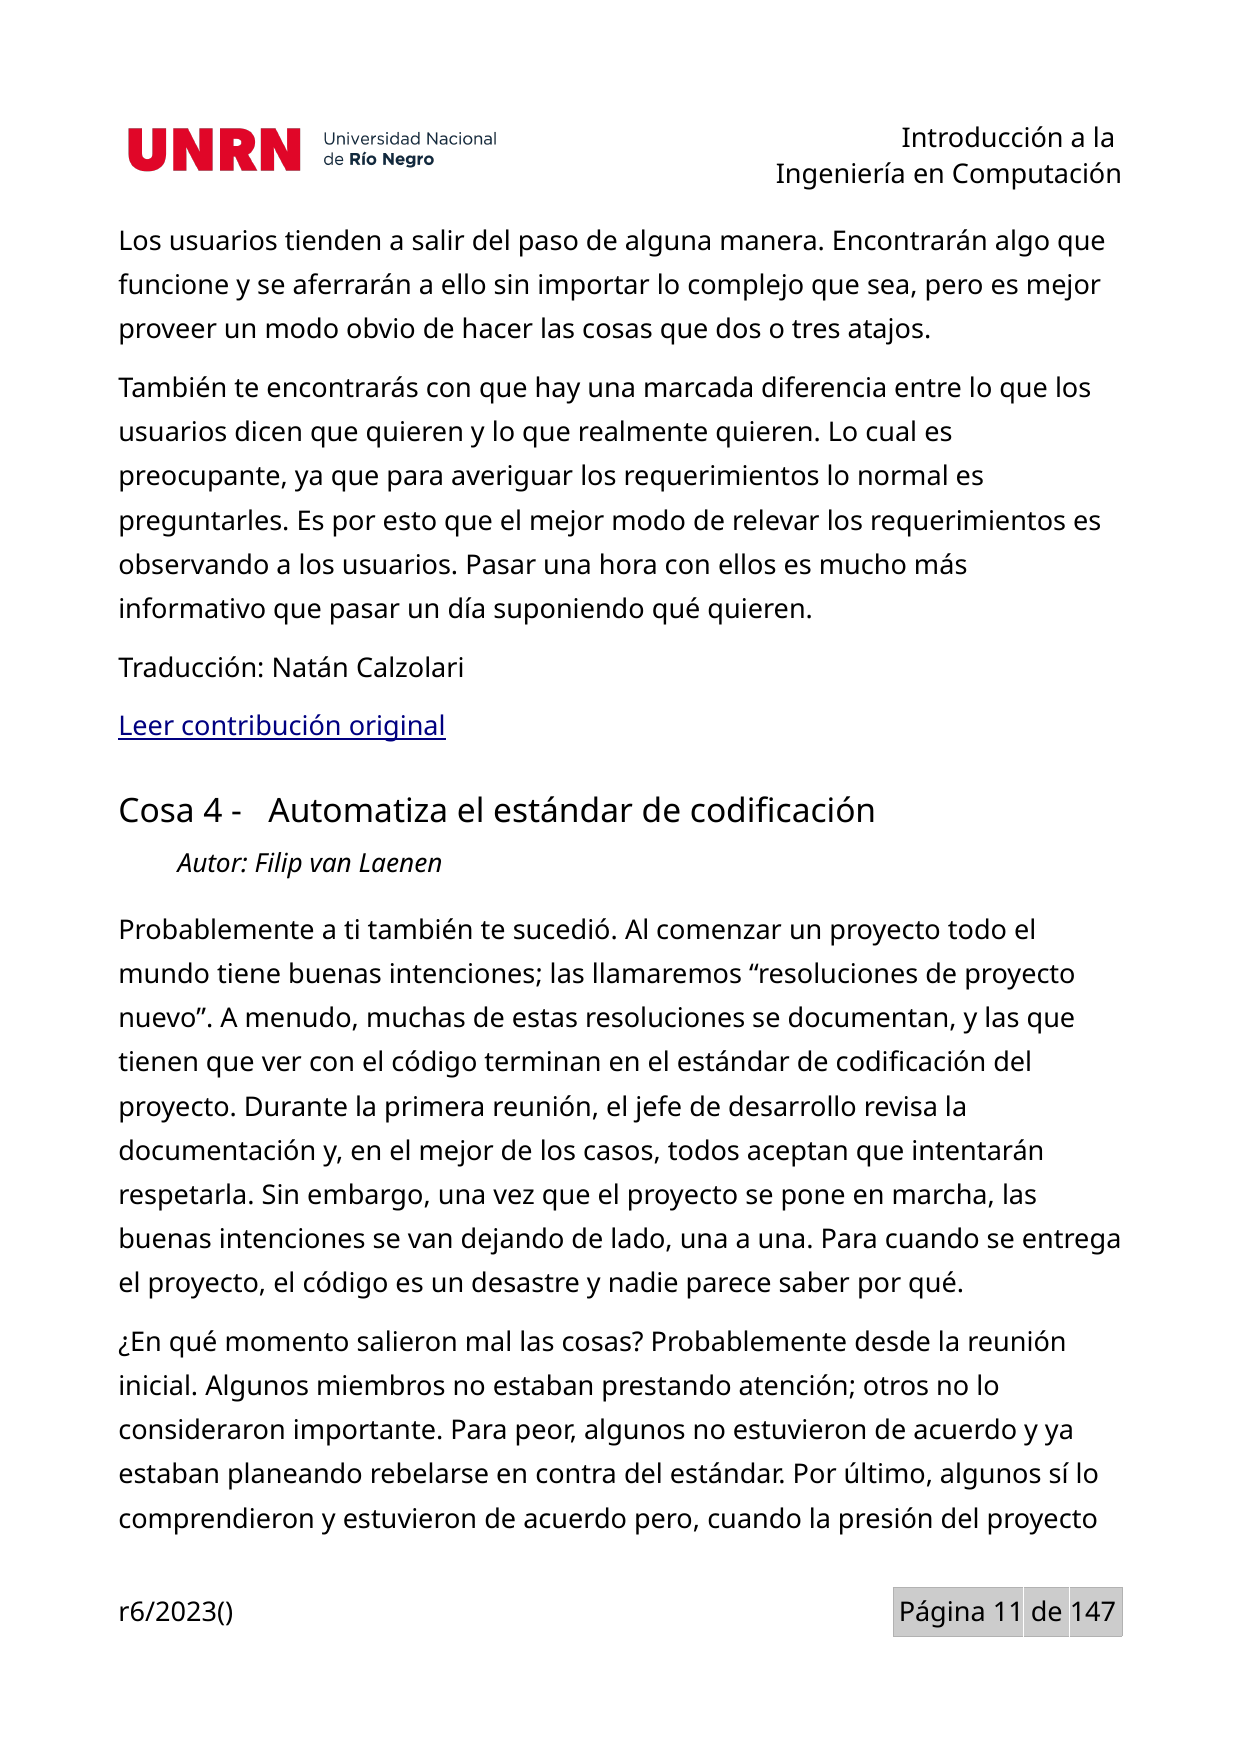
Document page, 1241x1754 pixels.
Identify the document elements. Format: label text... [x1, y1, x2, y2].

picture [118, 118, 505, 180]
text Autor: Filip van Laenen [177, 844, 1122, 880]
text Leer contribución original [118, 707, 1122, 744]
text Probablemente a ti también te sucedió. Al comenzar un proyecto todo el mundo tiene buenas intenciones; las llamaremos “resoluciones de proyecto nuevo”. A menudo, muchas de estas resoluciones se documentan, y las que tienen que ver con el código terminan en el estándar de codificación del proyecto. Durante la primera reunión, el jefe de desarrollo revisa la documentación y, en el mejor de los casos, todos aceptan que intentarán respetarla. Sin embargo, una vez que el proyecto se pone en marcha, las buenas intenciones se van dejando de lado, una a una. Para cuando se entrega el proyecto, el código es un desastre y nadie parece saber por qué. [118, 910, 1122, 1301]
text ¿En qué momento salieron mal las cosas? Probablemente desde la reunión inicial. Algunos miembros no estaban prestando atención; otros no lo consideraron importante. Para peor, algunos no estuvieron de acuerdo y ya estaban planeando rebelarse en contra del estándar. Por último, algunos sí lo comprendieron y estuvieron de acuerdo pero, cuando la presión del proyecto [118, 1322, 1122, 1536]
subtitle Automatiza el estándar de codificación [118, 786, 1122, 832]
text También te encontrarás con que hay una marcada diferencia entre lo que los usuarios dicen que quieren y lo que realmente quieren. Lo cual es preocupante, ya que para averiguar los requerimientos lo normal es preguntarles. Es por esto que el mejor modo de relevar los requerimientos es observando a los usuarios. Pasar una hora con ellos es mucho más informativo que pasar un día suponiendo qué quieren. [118, 368, 1122, 626]
text Los usuarios tienden a salir del paso de alguna manera. Encontrarán algo que funcione y se aferrarán a ello sin importar lo complejo que sea, pero es mejor proveer un modo obvio de hacer las cosas que dos o tres atajos. [118, 221, 1122, 347]
text Traducción: Natán Calzolari [118, 648, 1122, 685]
